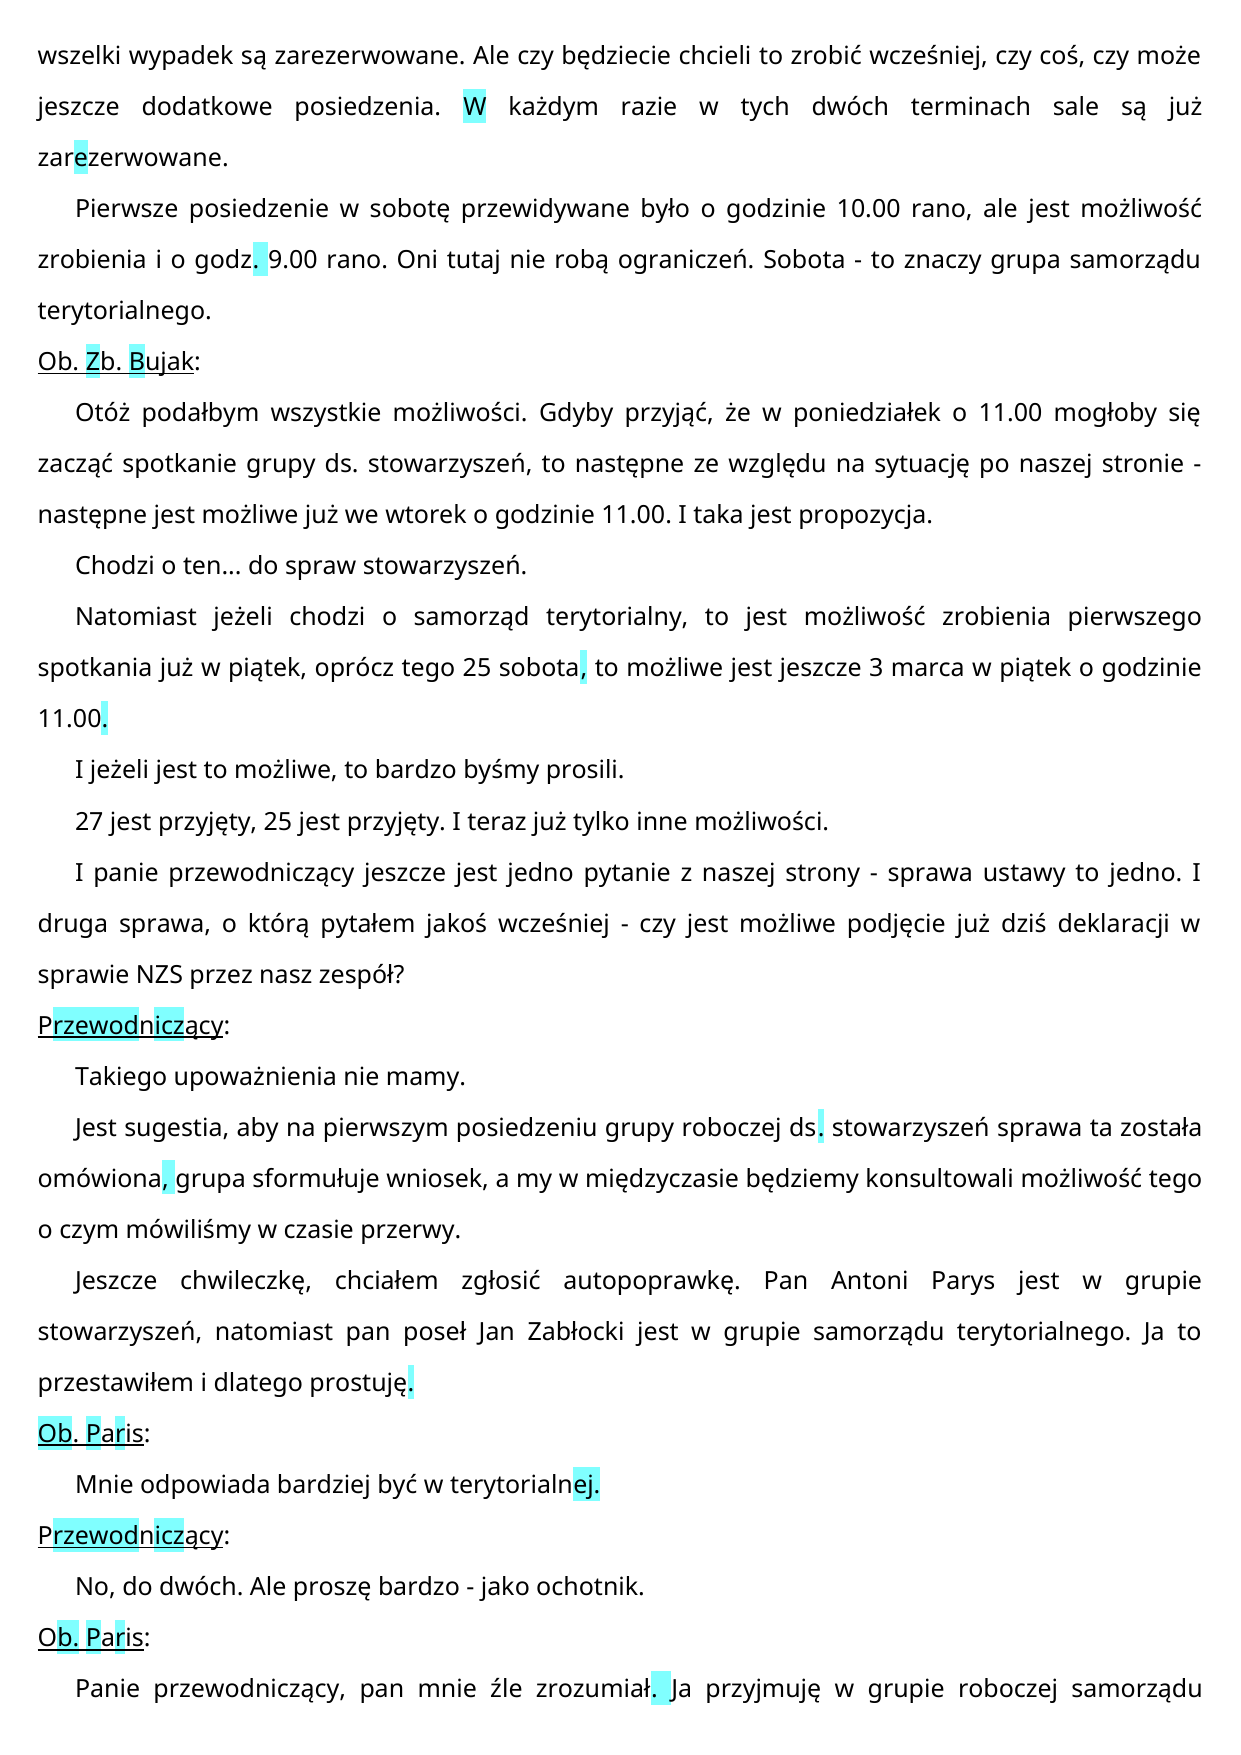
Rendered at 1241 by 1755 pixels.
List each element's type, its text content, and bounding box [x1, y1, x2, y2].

text Ob. Paris: [37, 1620, 1203, 1654]
text I jeżeli jest to możliwe, to bardzo byśmy prosili. [37, 752, 1203, 786]
text Mnie odpowiada bardziej być w terytorialnej. [37, 1467, 1203, 1501]
text wszelki wypadek są zarezerwowane. Ale czy będziecie chcieli to zrobić wcześniej, czy coś, czy może jeszcze dodatkowe posiedzenia. W każdym razie w tych dwóch terminach sale są już zarezerwowane. [37, 37, 1203, 174]
text Natomiast jeżeli chodzi o samorząd terytorialny, to jest możliwość zrobienia pierwszego spotkania już w piątek, oprócz tego 25 sobota, to możliwe jest jeszcze 3 marca w piątek o godzinie 11.00. [37, 599, 1203, 735]
text Przewodniczący: [37, 1518, 1203, 1552]
text Jest sugestia, aby na pierwszym posiedzeniu grupy roboczej ds. stowarzyszeń sprawa ta została omówiona, grupa sformułuje wniosek, a my w międzyczasie będziemy konsultowali możliwość tego o czym mówiliśmy w czasie przerwy. [37, 1109, 1203, 1246]
text Chodzi o ten... do spraw stowarzyszeń. [37, 548, 1203, 582]
text I panie przewodniczący jeszcze jest jedno pytanie z naszej strony - sprawa ustawy to jedno. I druga sprawa, o którą pytałem jakoś wcześniej - czy jest możliwe podjęcie już dziś deklaracji w sprawie NZS przez nasz zespół? [37, 854, 1203, 990]
text Panie przewodniczący, pan mnie źle zrozumiał. Ja przyjmuję w grupie roboczej samorządu [37, 1671, 1203, 1705]
text Ob. Paris: [37, 1416, 1203, 1450]
text Jeszcze chwileczkę, chciałem zgłosić autopoprawkę. Pan Antoni Parys jest w grupie stowarzyszeń, natomiast pan poseł Jan Zabłocki jest w grupie samorządu terytorialnego. Ja to przestawiłem i dlatego prostuję. [37, 1262, 1203, 1399]
text Otóż podałbym wszystkie możliwości. Gdyby przyjąć, że w poniedziałek o 11.00 mogłoby się zacząć spotkanie grupy ds. stowarzyszeń, to następne ze względu na sytuację po naszej stronie - następne jest możliwe już we wtorek o godzinie 11.00. I taka jest propozycja. [37, 395, 1203, 531]
text Przewodniczący: [37, 1007, 1203, 1041]
text 27 jest przyjęty, 25 jest przyjęty. I teraz już tylko inne możliwości. [37, 803, 1203, 837]
text Takiego upoważnienia nie mamy. [37, 1058, 1203, 1092]
text No, do dwóch. Ale proszę bardzo - jako ochotnik. [37, 1569, 1203, 1603]
text Ob. Zb. Bujak: [37, 344, 1203, 378]
text Pierwsze posiedzenie w sobotę przewidywane było o godzinie 10.00 rano, ale jest możliwość zrobienia i o godz. 9.00 rano. Oni tutaj nie robą ograniczeń. Sobota - to znaczy grupa samorządu terytorialnego. [37, 191, 1203, 327]
